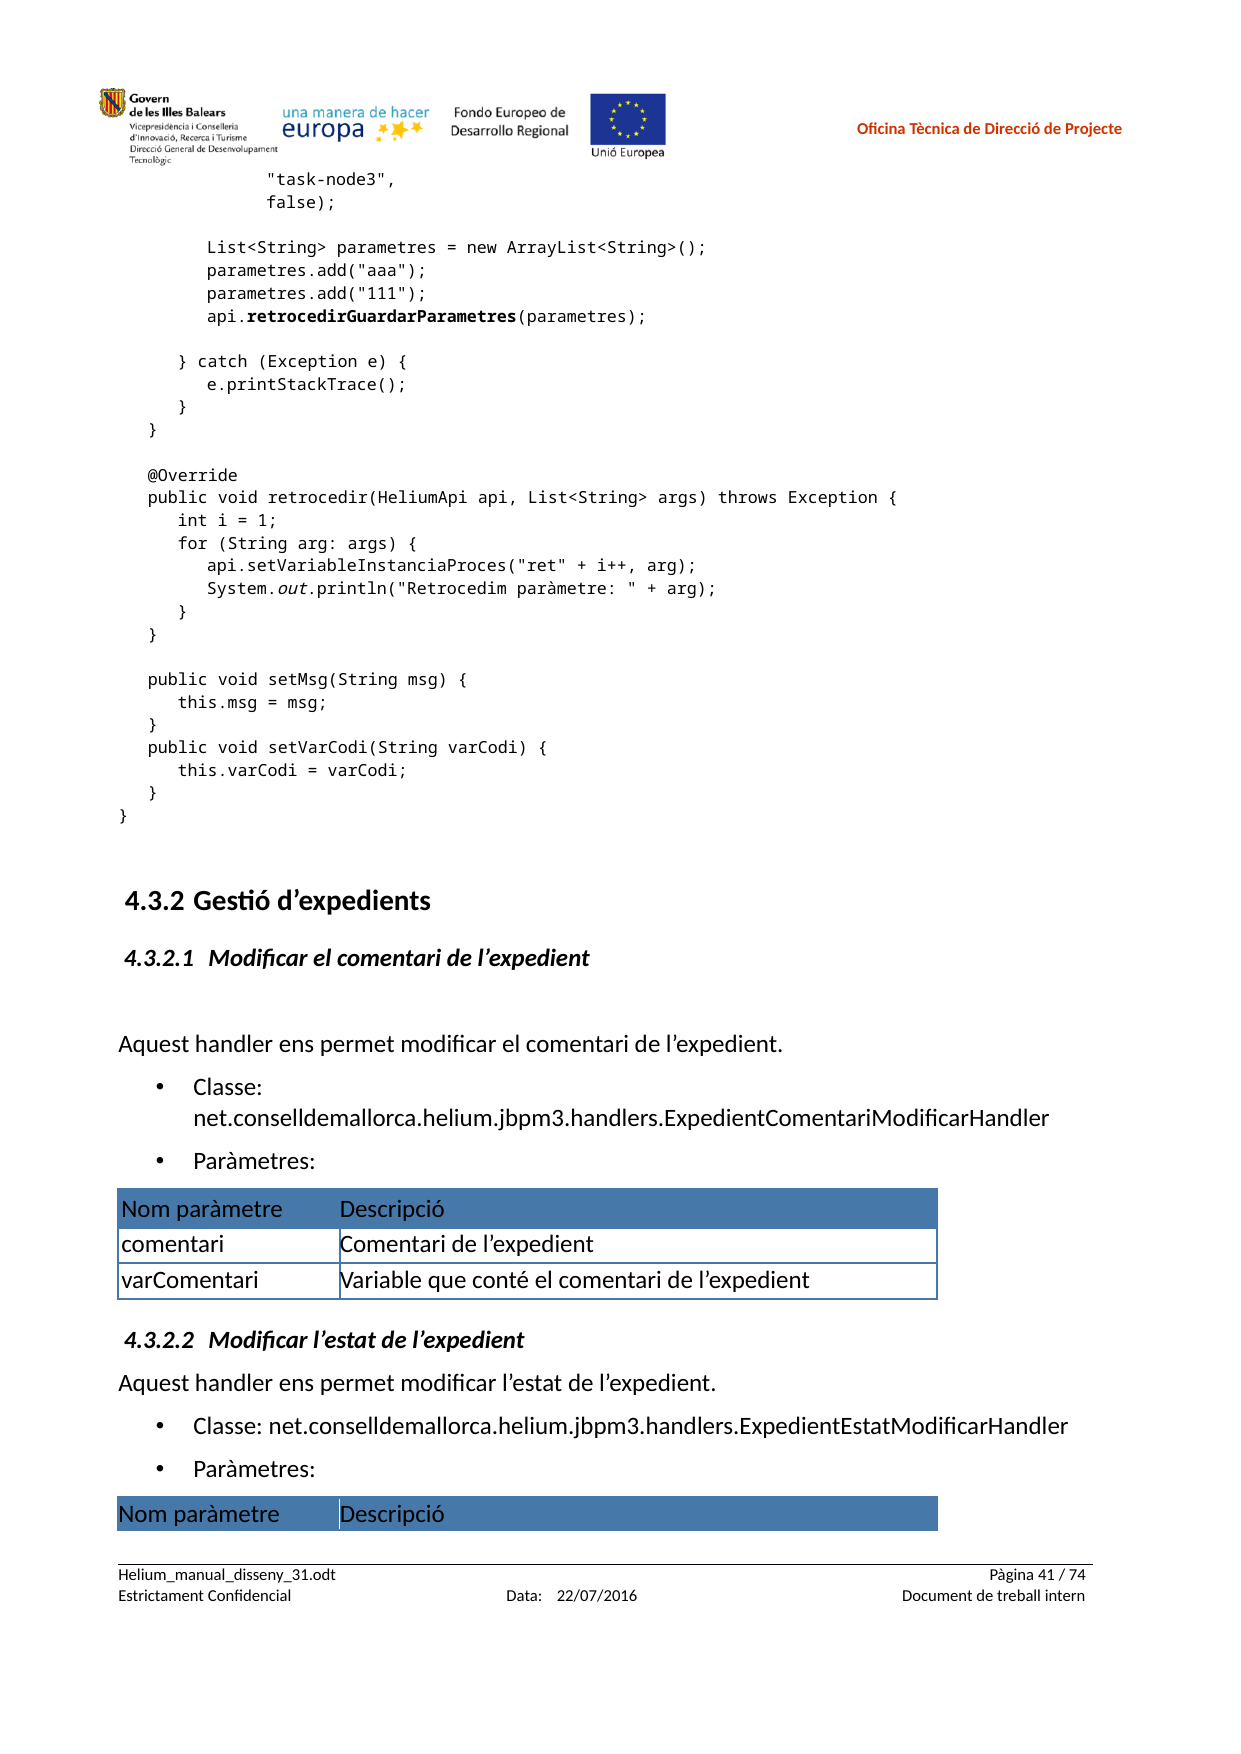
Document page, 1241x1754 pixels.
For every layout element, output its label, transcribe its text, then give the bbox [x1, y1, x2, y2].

table_header Descripció [341, 1190, 936, 1226]
list Classe: net.conselldemallorca.helium.jbpm3.handlers.ExpedientEstatModificarHandler [156, 1410, 1122, 1441]
text } [118, 395, 1122, 418]
text Aquest handler ens permet modificar l’estat de l’expedient. [118, 1367, 1122, 1398]
text "task-node3", [118, 168, 1122, 191]
text api.setVariableInstanciaProces("ret" + i++, arg); [118, 554, 1122, 577]
text public void setVarCodi(String varCodi) { [118, 736, 1122, 758]
subtitle Modificar el comentari de l’expedient [118, 943, 1122, 973]
text } [118, 781, 1122, 804]
text parametres.add("aaa"); [118, 259, 1122, 281]
text } catch (Exception e) { [118, 349, 1122, 372]
text Aquest handler ens permet modificar el comentari de l’expedient. [118, 1028, 1122, 1059]
list Classe: net.conselldemallorca.helium.jbpm3.handlers.ExpedientComentariModificarHandler [156, 1071, 1122, 1132]
picture [99, 87, 668, 166]
text api.retrocedirGuardarParametres(parametres); [118, 304, 1122, 327]
text @Override [118, 463, 1122, 486]
text List<String> parametres = new ArrayList<String>(); [118, 236, 1122, 259]
subtitle Gestió d’expedients [118, 882, 1122, 918]
text public void retrocedir(HeliumApi api, List<String> args) throws Exception { [118, 486, 1122, 508]
text } [118, 713, 1122, 736]
text } [118, 622, 1122, 645]
table_cell Variable que conté el comentari de l’expedient [341, 1264, 936, 1297]
text this.varCodi = varCodi; [118, 758, 1122, 781]
list Paràmetres: [156, 1145, 1122, 1176]
table_header Descripció [340, 1499, 936, 1529]
text this.msg = msg; [118, 690, 1122, 713]
table_cell comentari [119, 1229, 339, 1262]
text } [118, 599, 1122, 622]
text e.printStackTrace(); [118, 372, 1122, 395]
list Paràmetres: [156, 1453, 1122, 1484]
text } [118, 418, 1122, 440]
text public void setMsg(String msg) { [118, 667, 1122, 690]
table_cell varComentari [119, 1264, 339, 1297]
text for (String arg: args) { [118, 531, 1122, 554]
text } [118, 804, 1122, 826]
subtitle Modificar l’estat de l’expedient [118, 1324, 1122, 1355]
text int i = 1; [118, 508, 1122, 531]
table_cell Comentari de l’expedient [341, 1229, 936, 1262]
text false); [118, 191, 1122, 213]
table_header Nom paràmetre [119, 1190, 339, 1226]
text parametres.add("111"); [118, 281, 1122, 304]
text System.out.println("Retrocedim paràmetre: " + arg); [118, 577, 1122, 599]
table_header Nom paràmetre [119, 1499, 339, 1529]
